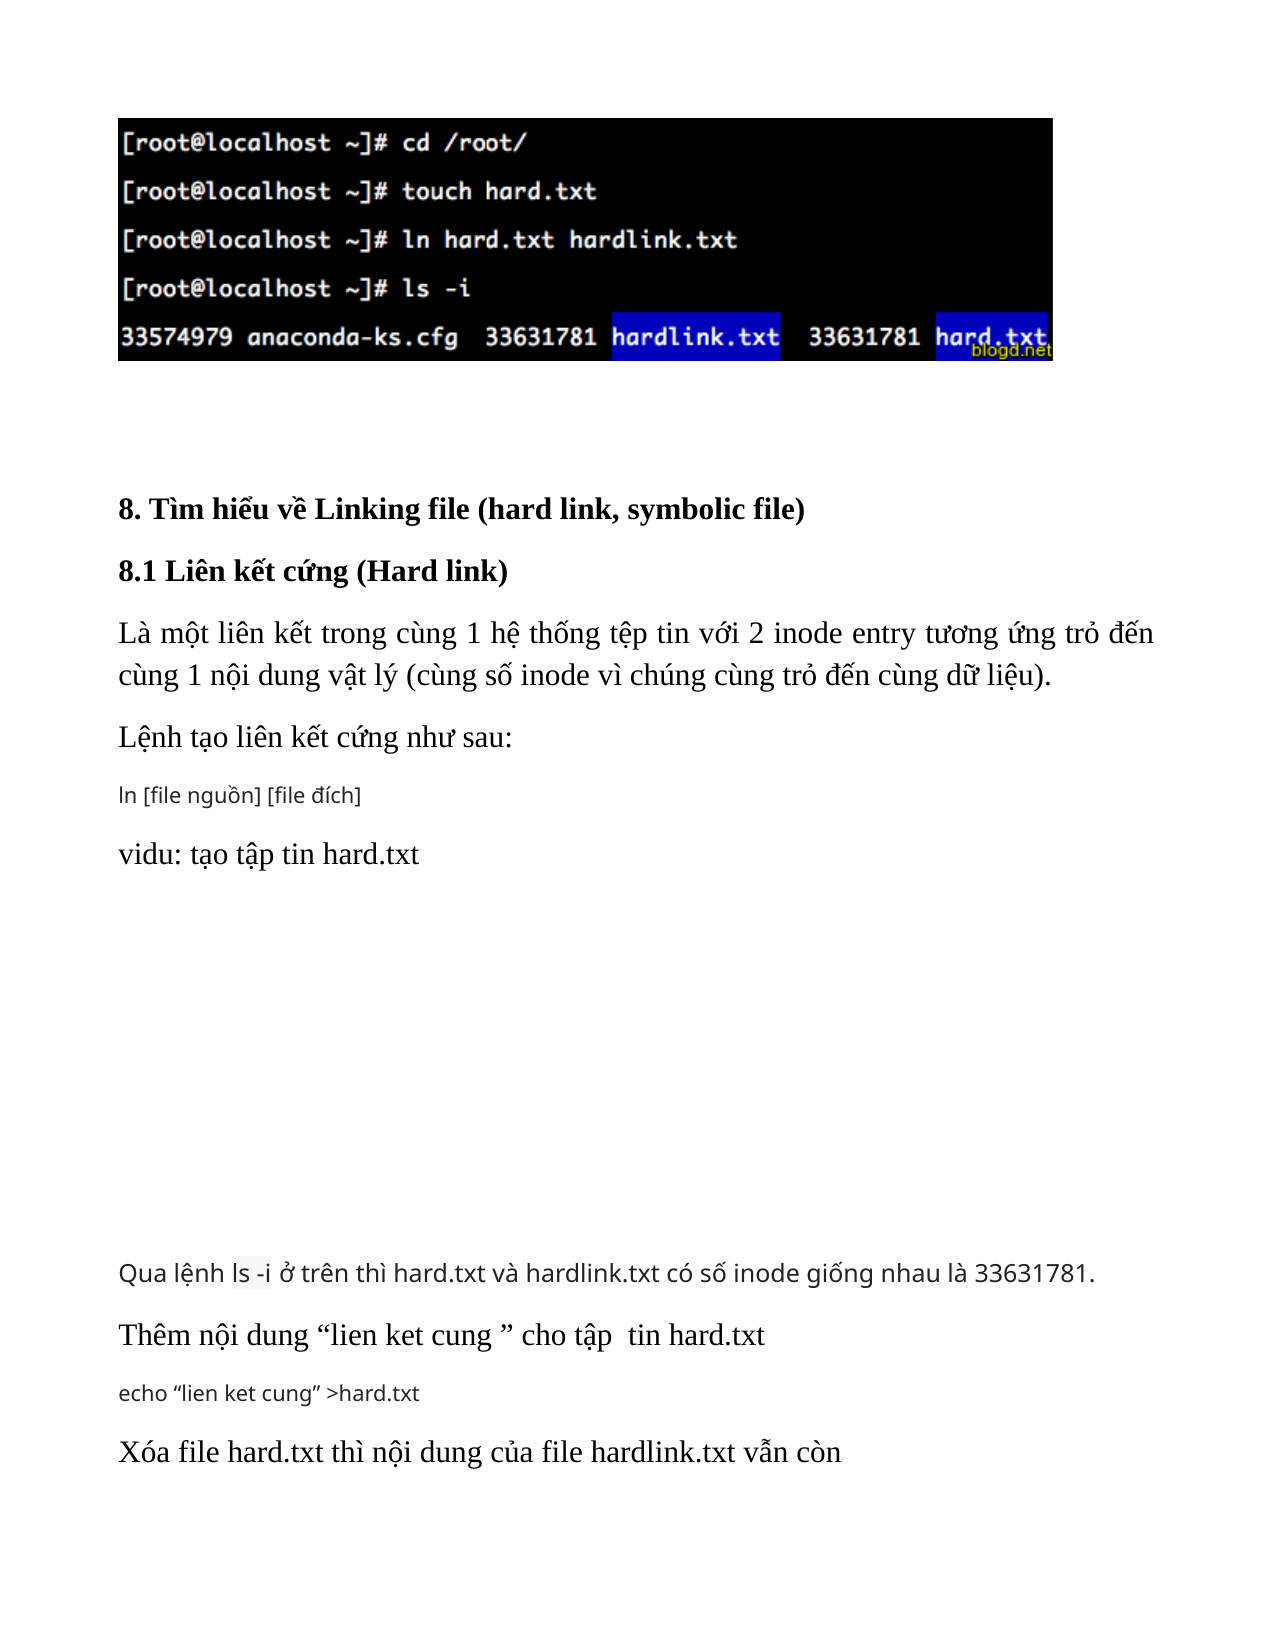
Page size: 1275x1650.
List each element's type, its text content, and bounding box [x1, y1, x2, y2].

text Lệnh tạo liên kết cứng như sau: [118, 718, 1157, 754]
text echo “lien ket cung” >hard.txt [118, 1378, 1157, 1408]
text Thêm nội dung “lien ket cung ” cho tập tin hard.txt [118, 1316, 1157, 1352]
text 8.1 Liên kết cứng (Hard link) [118, 553, 1157, 589]
text Xóa file hard.txt thì nội dung của file hardlink.txt vẫn còn [118, 1433, 1157, 1469]
text ln [file nguồn] [file đích] [118, 780, 1157, 810]
text 8. Tìm hiểu về Linking file (hard link, symbolic file) [118, 491, 1157, 527]
text Qua lệnh ls -i ở trên thì hard.txt và hardlink.txt có số inode giống nhau là 33631781. [118, 1253, 1157, 1290]
text vidu: tạo tập tin hard.txt [118, 835, 1157, 871]
text Là một liên kết trong cùng 1 hệ thống tệp tin với 2 inode entry tương ứng trỏ đến cùng 1 nội dung vật lý (cùng số inode vì chúng cùng trỏ đến cùng dữ liệu). [118, 615, 1157, 692]
